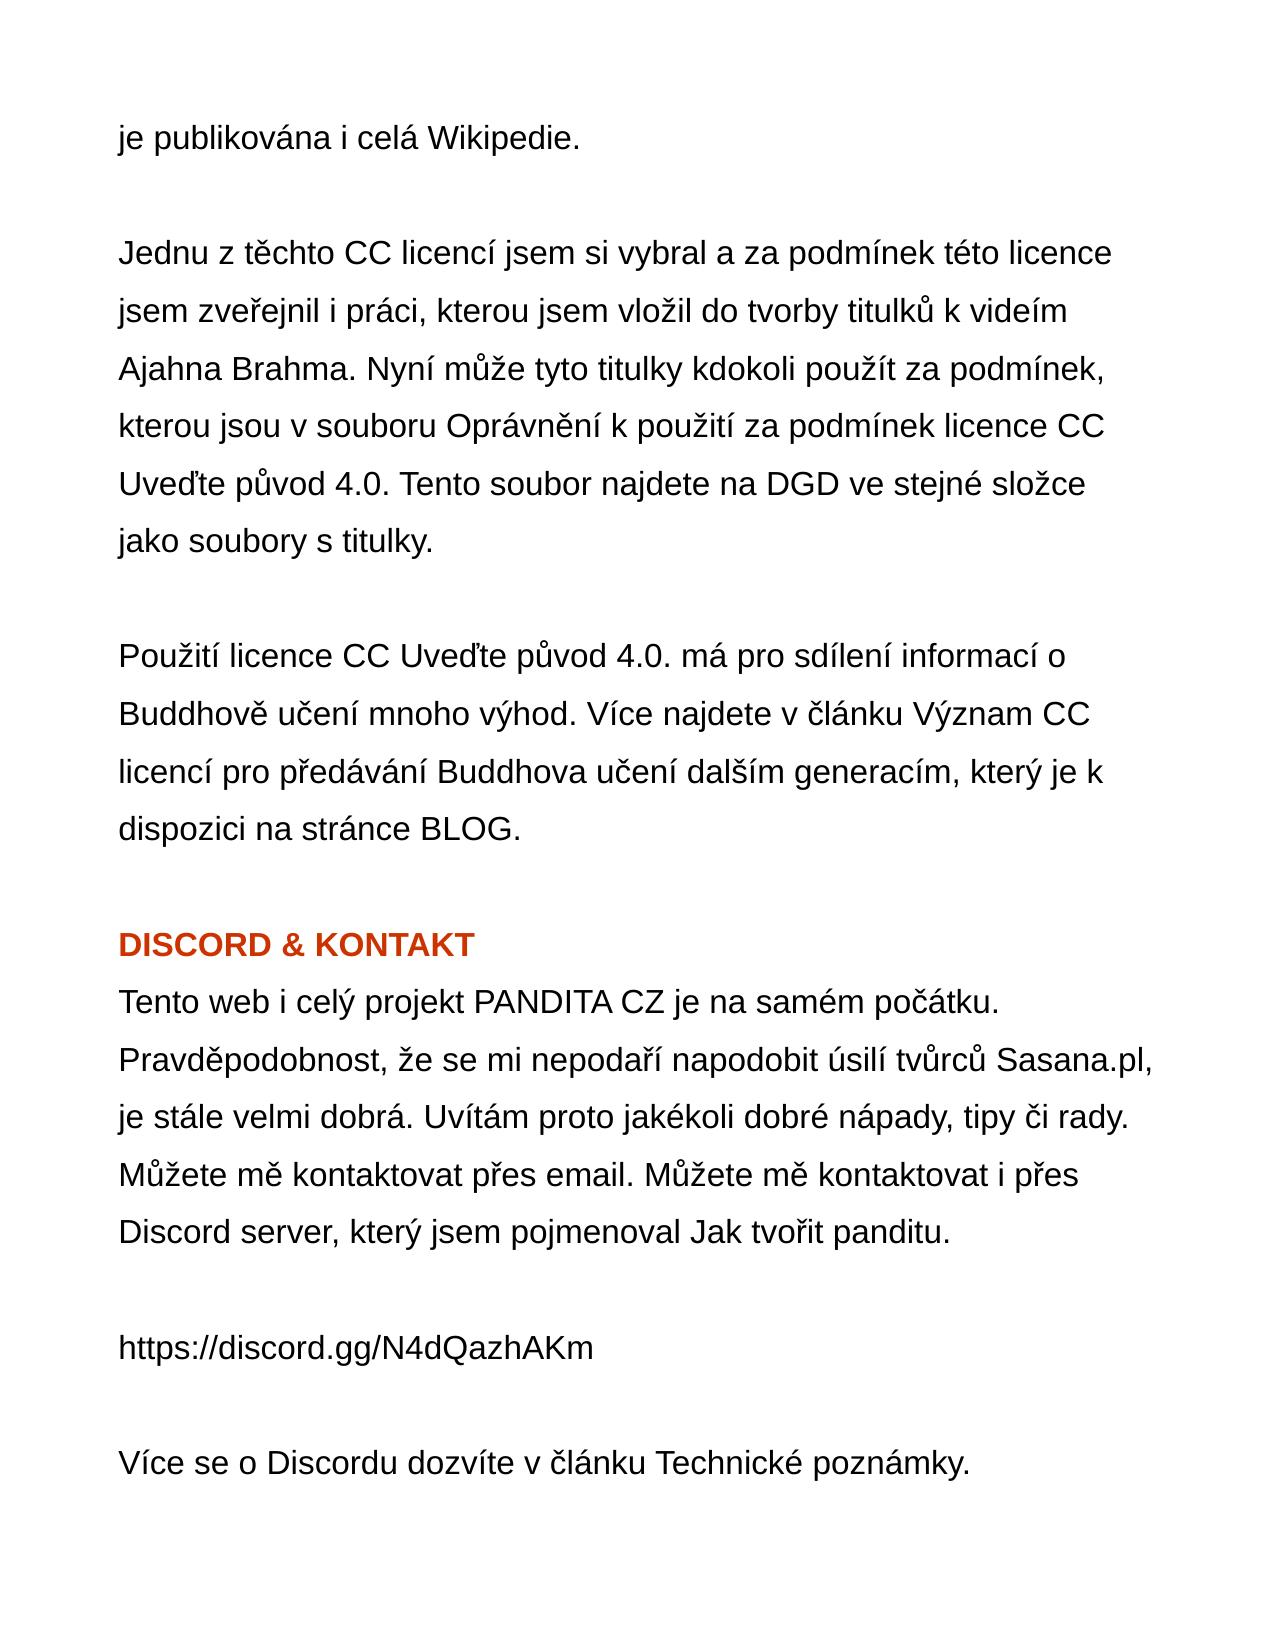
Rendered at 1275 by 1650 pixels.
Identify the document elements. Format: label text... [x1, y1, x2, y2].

text je publikována i celá Wikipedie. [118, 118, 1157, 157]
text https://discord.gg/N4dQazhAKm [118, 1270, 1157, 1424]
text DISCORD & KONTAKT [118, 924, 1157, 963]
text Tento web i celý projekt PANDITA CZ je na samém počátku. Pravděpodobnost, že se mi nepodaří napodobit úsilí tvůrců Sasana.pl, je stále velmi dobrá. Uvítám proto jakékoli dobré nápady, tipy či rady. Můžete mě kontaktovat přes email. Můžete mě kontaktovat i přes Discord server, který jsem pojmenoval Jak tvořit panditu. [118, 982, 1157, 1251]
text Použití licence CC Uveďte původ 4.0. má pro sdílení informací o Buddhově učení mnoho výhod. Více najdete v článku Význam CC licencí pro předávání Buddhova učení dalším generacím, který je k dispozici na stránce BLOG. [118, 637, 1157, 848]
text Více se o Discordu dozvíte v článku Technické poznámky. [118, 1443, 1157, 1481]
text Jednu z těchto CC licencí jsem si vybral a za podmínek této licence jsem zveřejnil i práci, kterou jsem vložil do tvorby titulků k videím Ajahna Brahma. Nyní může tyto titulky kdokoli použít za podmínek, kterou jsou v souboru Oprávnění k použití za podmínek licence CC Uveďte původ 4.0. Tento soubor najdete na DGD ve stejné složce jako soubory s titulky. [118, 233, 1157, 560]
